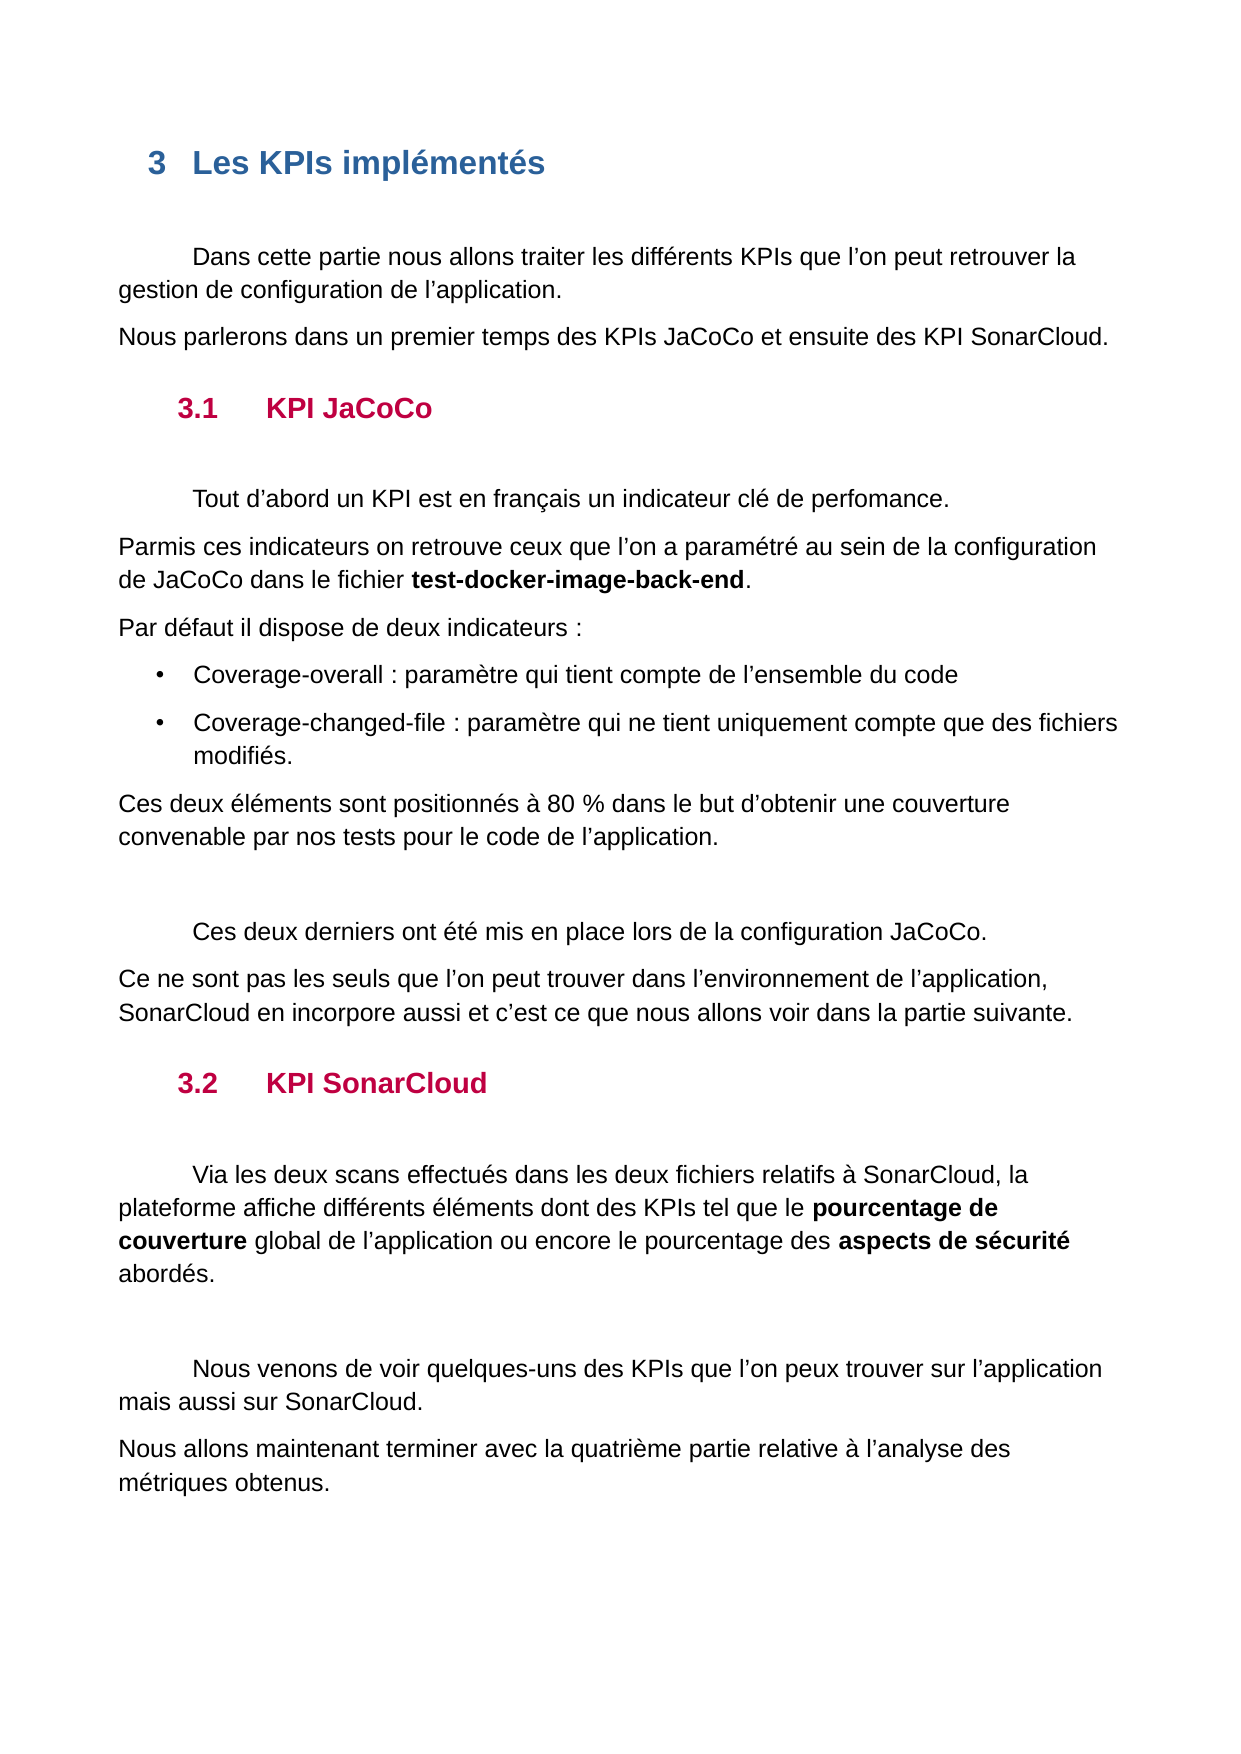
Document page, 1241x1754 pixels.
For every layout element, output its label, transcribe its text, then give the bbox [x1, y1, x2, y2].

text Parmis ces indicateurs on retrouve ceux que l’on a paramétré au sein de la configuration de JaCoCo dans le fichier test-docker-image-back-end. [118, 532, 1122, 594]
subtitle KPI SonarCloud [118, 1066, 1122, 1099]
text Ces deux derniers ont été mis en place lors de la configuration JaCoCo. [118, 917, 1122, 946]
text Nous parlerons dans un premier temps des KPIs JaCoCo et ensuite des KPI SonarCloud. [118, 322, 1122, 351]
text Nous allons maintenant terminer avec la quatrième partie relative à l’analyse des métriques obtenus. [118, 1434, 1122, 1496]
text Dans cette partie nous allons traiter les différents KPIs que l’on peut retrouver la gestion de configuration de l’application. [118, 242, 1122, 303]
text Par défaut il dispose de deux indicateurs : [118, 613, 1122, 641]
text Via les deux scans effectués dans les deux fichiers relatifs à SonarCloud, la plateforme affiche différents éléments dont des KPIs tel que le pourcentage de couverture global de l’application ou encore le pourcentage des aspects de sécurité abordés. [118, 1159, 1122, 1287]
text Nous venons de voir quelques-uns des KPIs que l’on peux trouver sur l’application mais aussi sur SonarCloud. [118, 1354, 1122, 1416]
list Coverage-changed-file : paramètre qui ne tient uniquement compte que des fichiers modifiés. [156, 708, 1122, 770]
subtitle KPI JaCoCo [118, 391, 1122, 424]
text Tout d’abord un KPI est en français un indicateur clé de perfomance. [118, 484, 1122, 513]
list Coverage-overall : paramètre qui tient compte de l’ensemble du code [156, 660, 1122, 689]
subtitle Les KPIs implémentés [118, 143, 1122, 182]
text Ces deux éléments sont positionnés à 80 % dans le but d’obtenir une couverture convenable par nos tests pour le code de l’application. [118, 789, 1122, 850]
text Ce ne sont pas les seuls que l’on peut trouver dans l’environnement de l’application, SonarCloud en incorpore aussi et c’est ce que nous allons voir dans la partie suivante. [118, 964, 1122, 1026]
